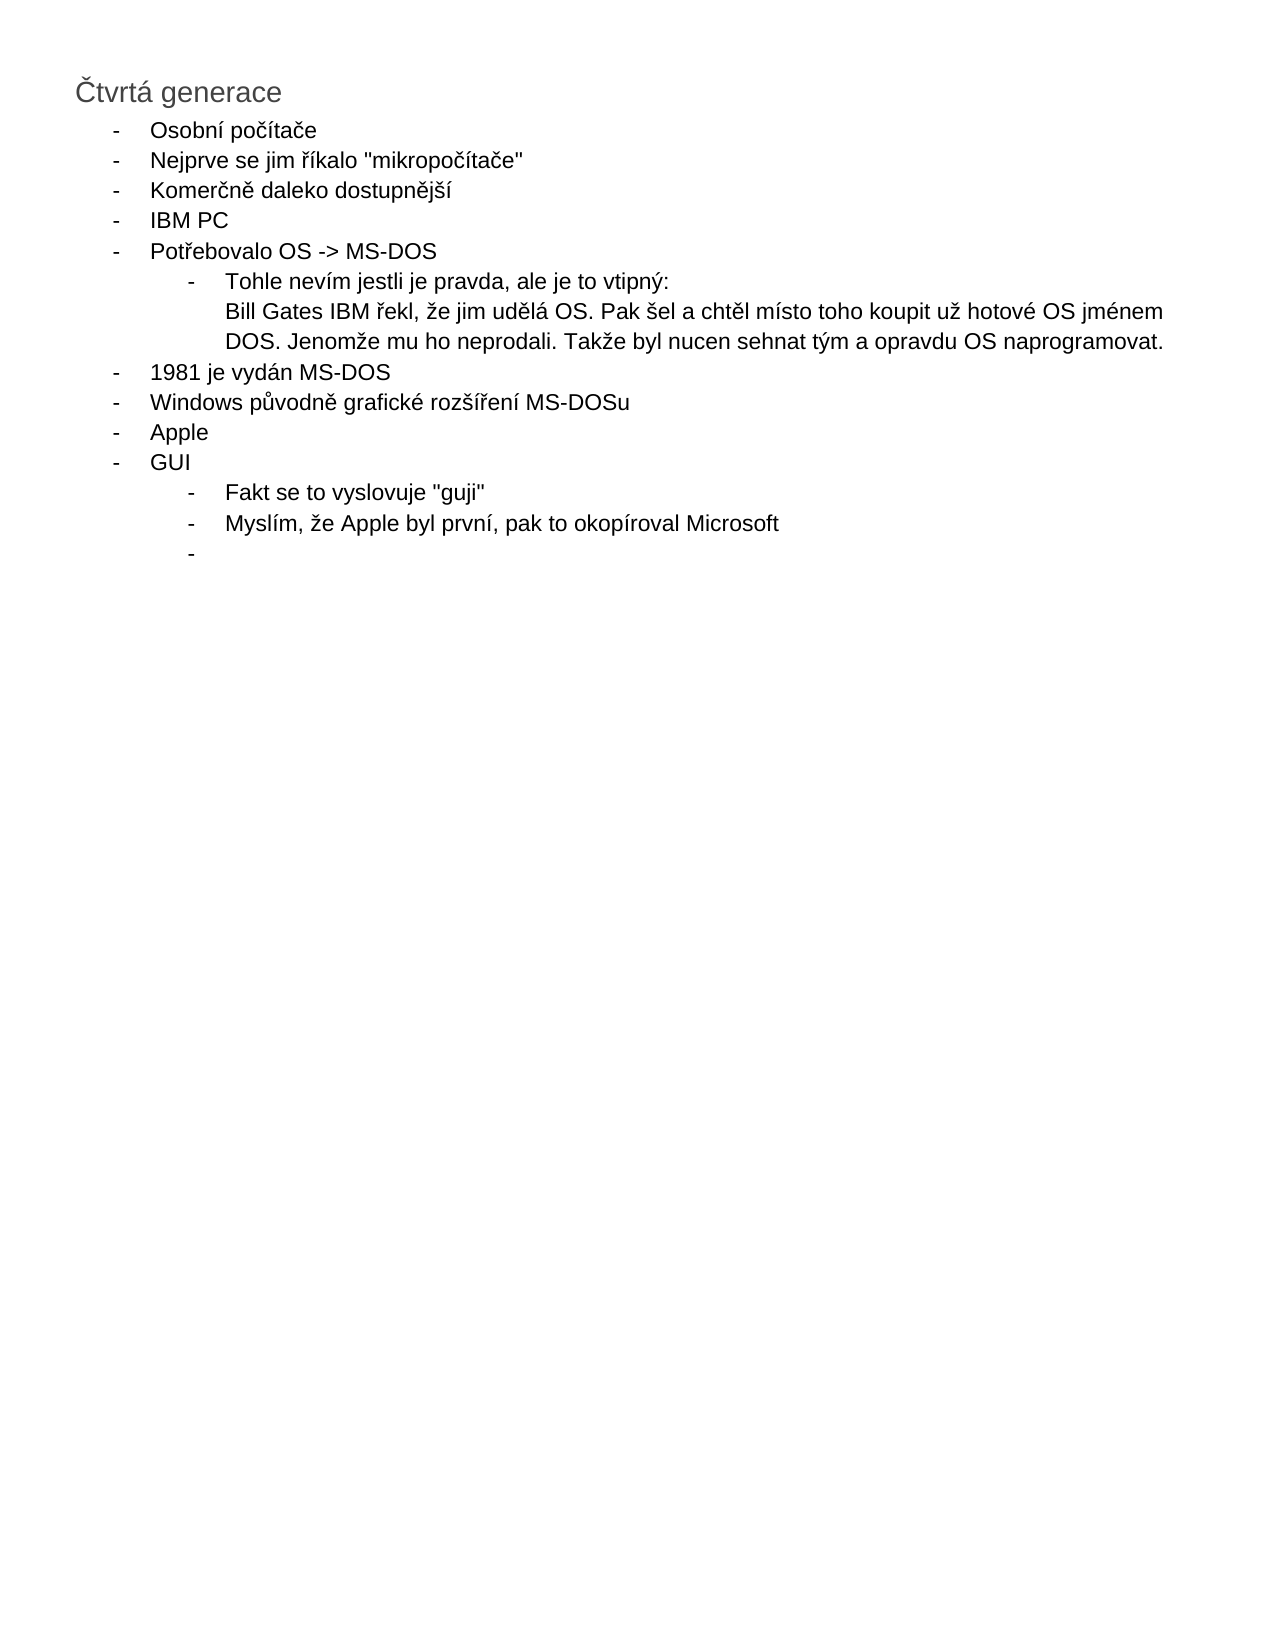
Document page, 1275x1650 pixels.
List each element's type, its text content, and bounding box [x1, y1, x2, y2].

list Windows původně grafické rozšíření MS-DOSu [112, 389, 1200, 415]
list Apple [112, 419, 1200, 445]
list Potřebovalo OS -> MS-DOS [112, 238, 1200, 264]
list Fakt se to vyslovuje "guji" [187, 479, 1200, 506]
list Myslím, že Apple byl první, pak to okopíroval Microsoft [187, 509, 1200, 536]
list Tohle nevím jestli je pravda, ale je to vtipný: Bill Gates IBM řekl, že jim udělá OS. Pak šel a chtěl místo toho koupit už hotové OS jménem DOS. Jenomže mu ho neprodali. Takže byl nucen sehnat tým a opravdu OS naprogramovat. [187, 268, 1200, 355]
list Nejprve se jim říkalo "mikropočítače" [112, 147, 1200, 173]
list Komerčně daleko dostupnější [112, 177, 1200, 204]
list 1981 je vydán MS-DOS [112, 358, 1200, 385]
subtitle Čtvrtá generace [75, 75, 1200, 108]
list Osobní počítače [112, 117, 1200, 143]
list IBM PC [112, 207, 1200, 234]
list GUI [112, 449, 1200, 476]
